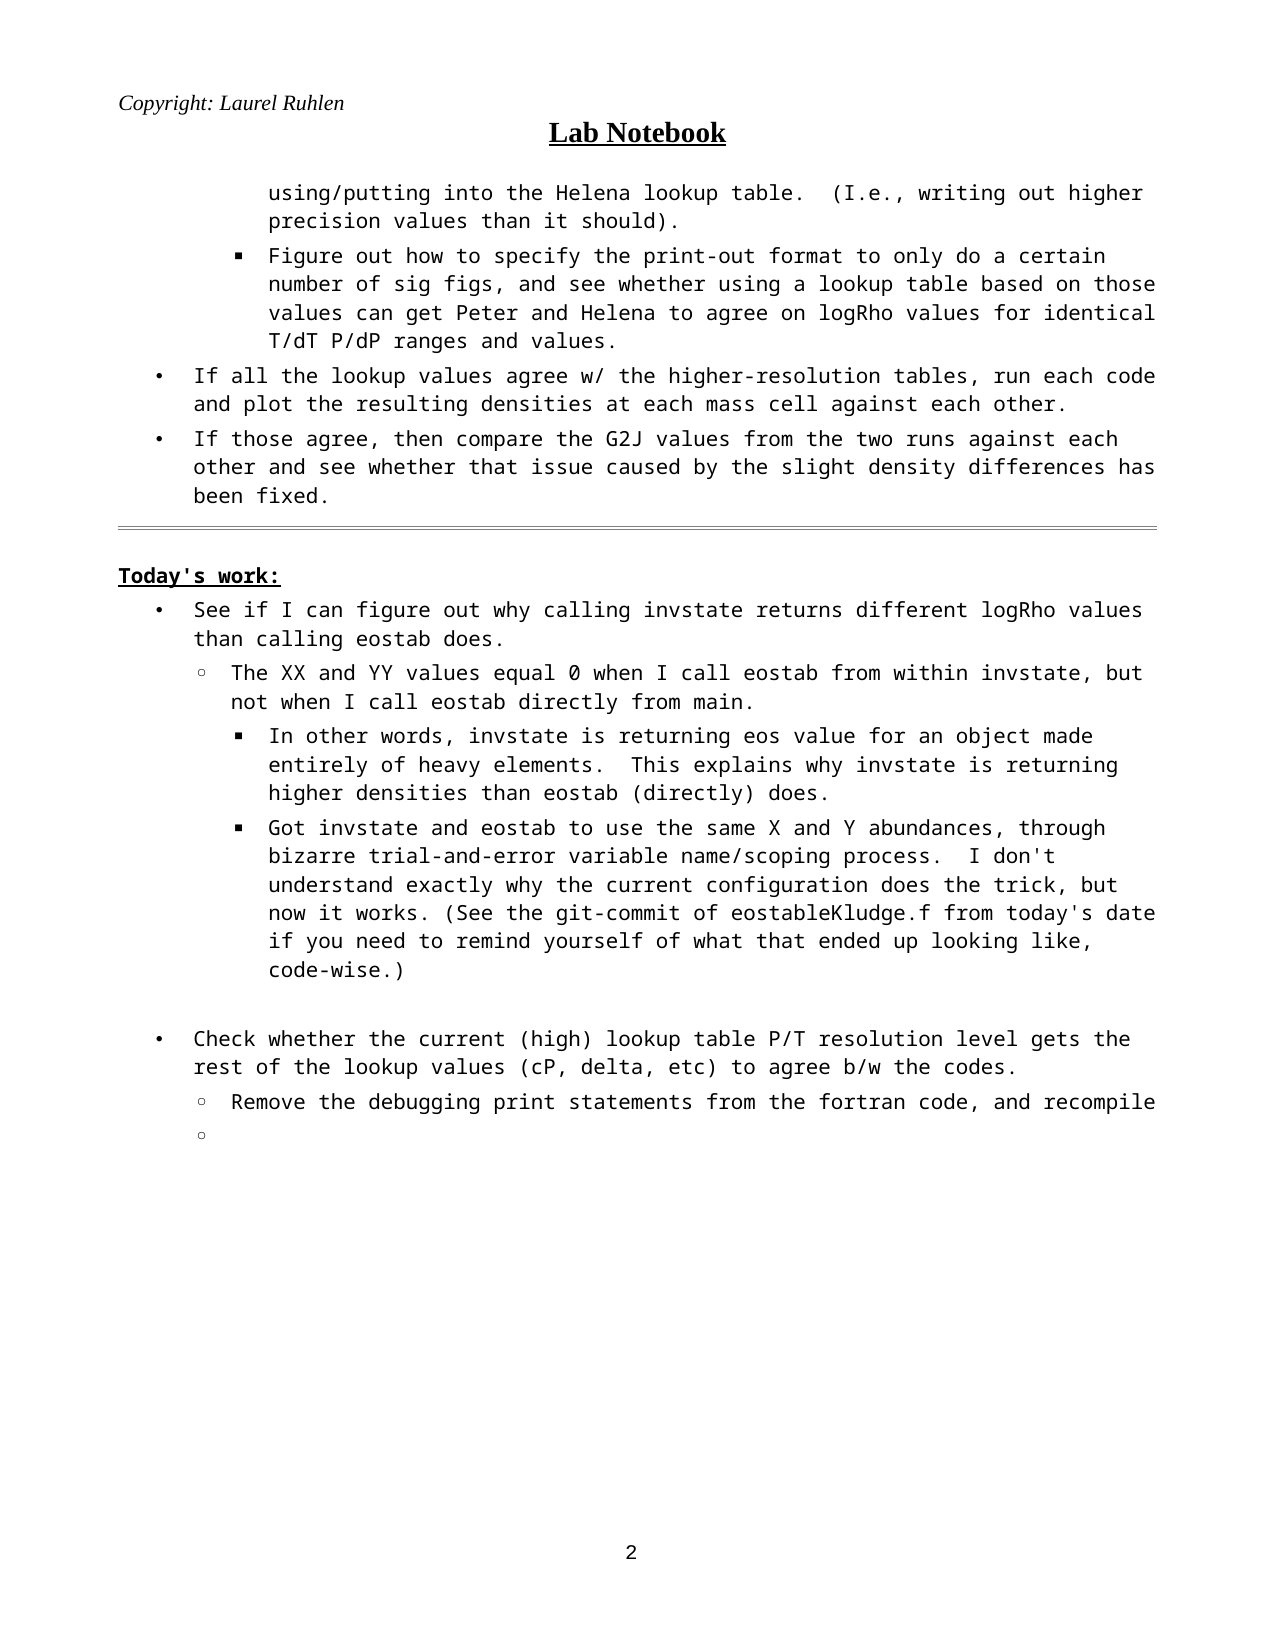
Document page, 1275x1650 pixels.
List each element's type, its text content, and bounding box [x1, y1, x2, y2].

list Got invstate and eostab to use the same X and Y abundances, through bizarre trial-and-error variable name/scoping process. I don't understand exactly why the current configuration does the trick, but now it works. (See the git-commit of eostableKludge.f from today's date if you need to remind yourself of what that ended up looking like, code-wise.) [231, 813, 1157, 983]
text Today's work: [118, 561, 1157, 589]
list The XX and YY values equal 0 when I call eostab from within invstate, but not when I call eostab directly from main. [193, 658, 1157, 715]
list If those agree, then compare the G2J values from the two runs against each other and see whether that issue caused by the slight density differences has been fixed. [156, 424, 1157, 509]
list If all the lookup values agree w/ the higher-resolution tables, run each code and plot the resulting densities at each mass cell against each other. [156, 361, 1157, 418]
list See if I can figure out why calling invstate returns different logRho values than calling eostab does. [156, 596, 1157, 652]
list Figure out how to specify the print-out format to only do a certain number of sig figs, and see whether using a lookup table based on those values can get Peter and Helena to agree on logRho values for identical T/dT P/dP ranges and values. [231, 241, 1157, 355]
list using/putting into the Helena lookup table. (I.e., writing out higher precision values than it should). [231, 178, 1157, 235]
list Check whether the current (high) lookup table P/T resolution level gets the rest of the lookup values (cP, delta, etc) to agree b/w the codes. [156, 1024, 1157, 1081]
list In other words, invstate is returning eos value for an object made entirely of heavy elements. This explains why invstate is returning higher densities than eostab (directly) does. [231, 721, 1157, 807]
list Remove the debugging print statements from the fortran code, and recompile [193, 1087, 1157, 1115]
